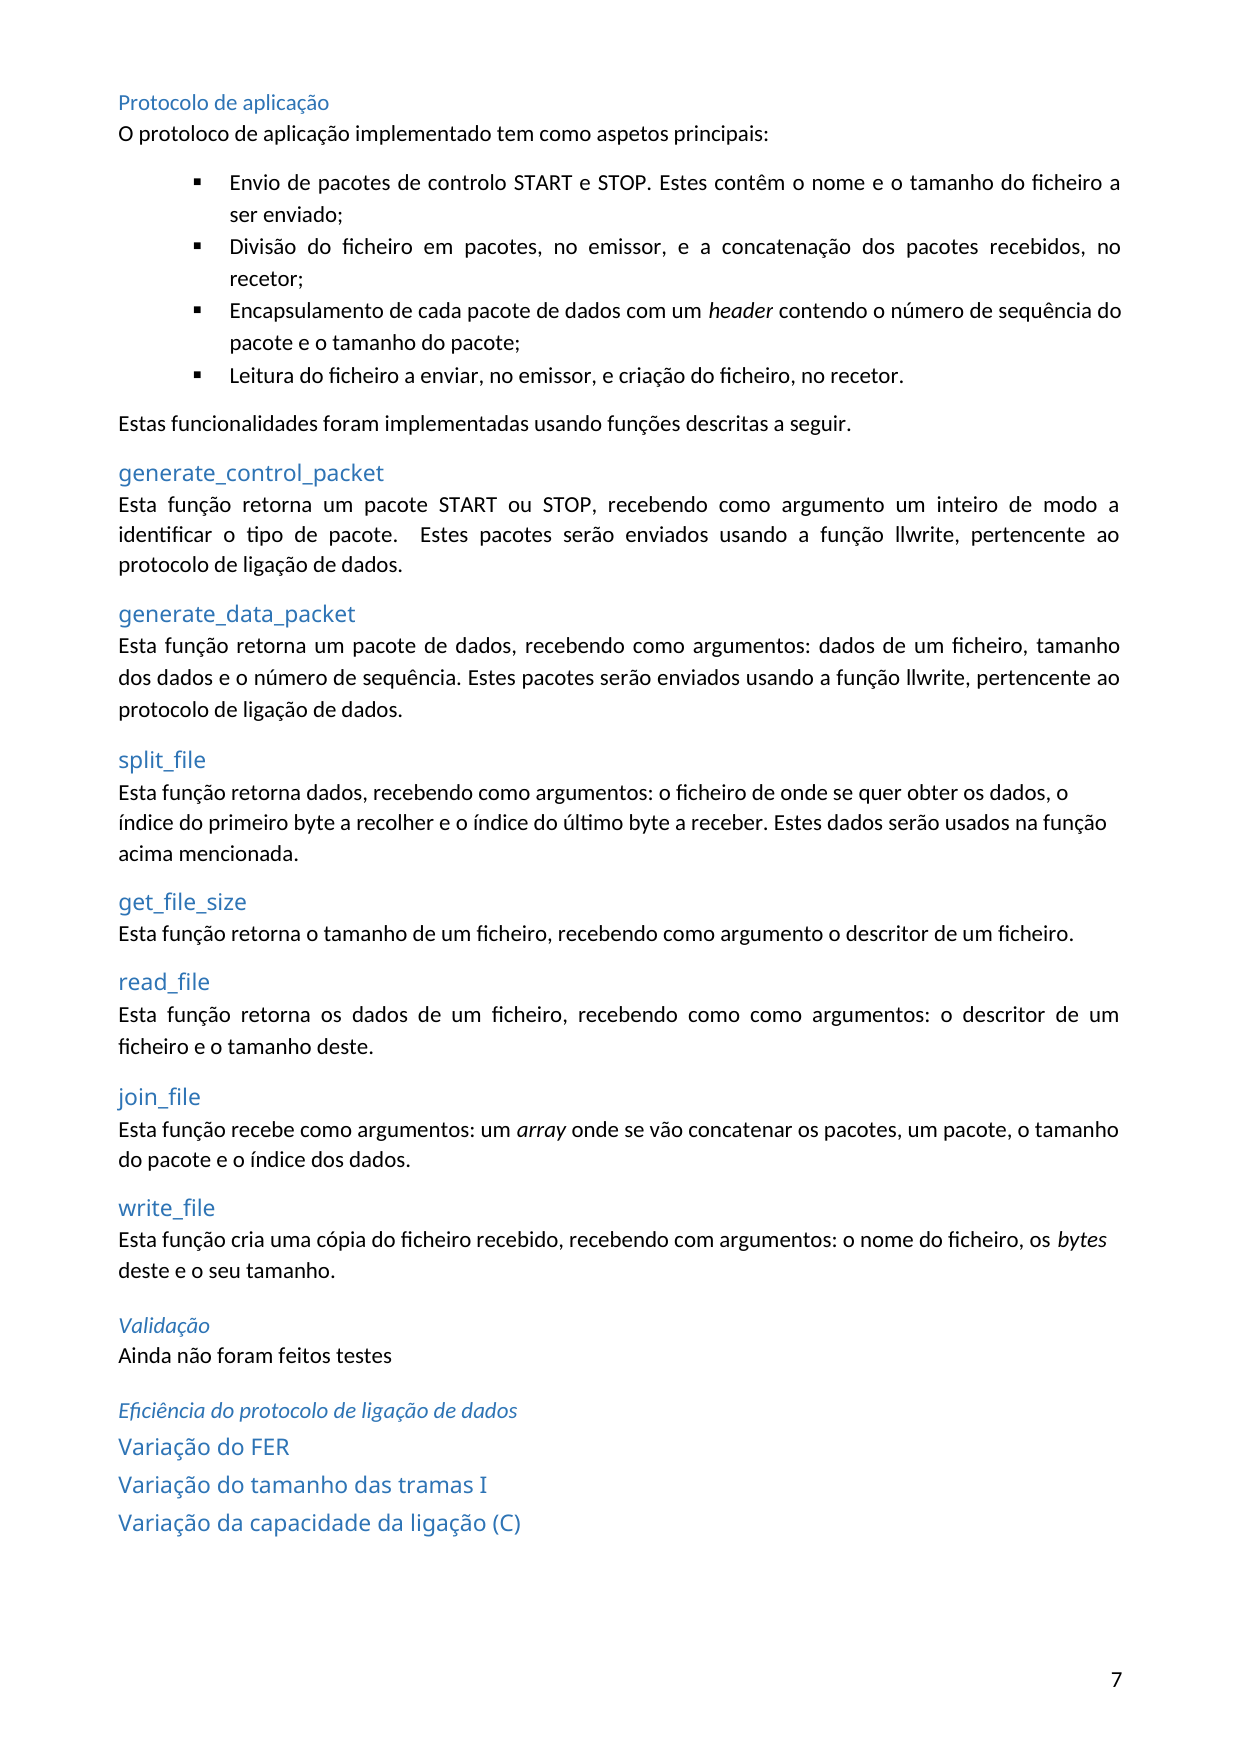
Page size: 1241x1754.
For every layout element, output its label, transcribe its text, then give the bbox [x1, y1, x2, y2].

subtitle join_file [118, 1081, 1122, 1112]
text Esta função retorna os dados de um ficheiro, recebendo como como argumentos: o descritor de um ficheiro e o tamanho deste. [118, 1000, 1122, 1060]
text Estas funcionalidades foram implementadas usando funções descritas a seguir. [118, 409, 1122, 438]
subtitle Protocolo de aplicação [118, 88, 1122, 117]
list Leitura do ficheiro a enviar, no emissor, e criação do ficheiro, no recetor. [192, 361, 1122, 389]
subtitle write_file [118, 1192, 1122, 1223]
text Esta função retorna um pacote START ou STOP, recebendo como argumento um inteiro de modo a identificar o tipo de pacote. Estes pacotes serão enviados usando a função llwrite, pertencente ao protocolo de ligação de dados. [118, 490, 1122, 579]
text Esta função retorna dados, recebendo como argumentos: o ficheiro de onde se quer obter os dados, o índice do primeiro byte a recolher e o índice do último byte a receber. Estes dados serão usados na função acima mencionada. [118, 778, 1122, 867]
text O protoloco de aplicação implementado tem como aspetos principais: [118, 119, 1122, 147]
subtitle read_file [118, 966, 1122, 997]
list Envio de pacotes de controlo START e STOP. Estes contêm o nome e o tamanho do ficheiro a ser enviado; [192, 168, 1122, 228]
subtitle split_file [118, 744, 1122, 776]
text Esta função retorna um pacote de dados, recebendo como argumentos: dados de um ficheiro, tamanho dos dados e o número de sequência. Estes pacotes serão enviados usando a função llwrite, pertencente ao protocolo de ligação de dados. [118, 631, 1122, 724]
text Esta função cria uma cópia do ficheiro recebido, recebendo com argumentos: o nome do ficheiro, os bytes deste e o seu tamanho. [118, 1226, 1122, 1284]
list Encapsulamento de cada pacote de dados com um header contendo o número de sequência do pacote e o tamanho do pacote; [192, 296, 1122, 357]
subtitle get_file_size [118, 886, 1122, 917]
subtitle Eficiência do protocolo de ligação de dados [118, 1396, 1122, 1424]
text Ainda não foram feitos testes [118, 1341, 1122, 1369]
subtitle generate_data_packet [118, 597, 1122, 629]
subtitle generate_control_packet [118, 456, 1122, 488]
text Esta função recebe como argumentos: um array onde se vão concatenar os pacotes, um pacote, o tamanho do pacote e o índice dos dados. [118, 1115, 1122, 1173]
subtitle Variação do tamanho das tramas I [118, 1469, 1122, 1500]
subtitle Variação do FER [118, 1431, 1122, 1462]
subtitle Validação [118, 1311, 1122, 1339]
text Esta função retorna o tamanho de um ficheiro, recebendo como argumento o descritor de um ficheiro. [118, 919, 1122, 947]
list Divisão do ficheiro em pacotes, no emissor, e a concatenação dos pacotes recebidos, no recetor; [192, 232, 1122, 292]
subtitle Variação da capacidade da ligação (C) [118, 1507, 1122, 1538]
